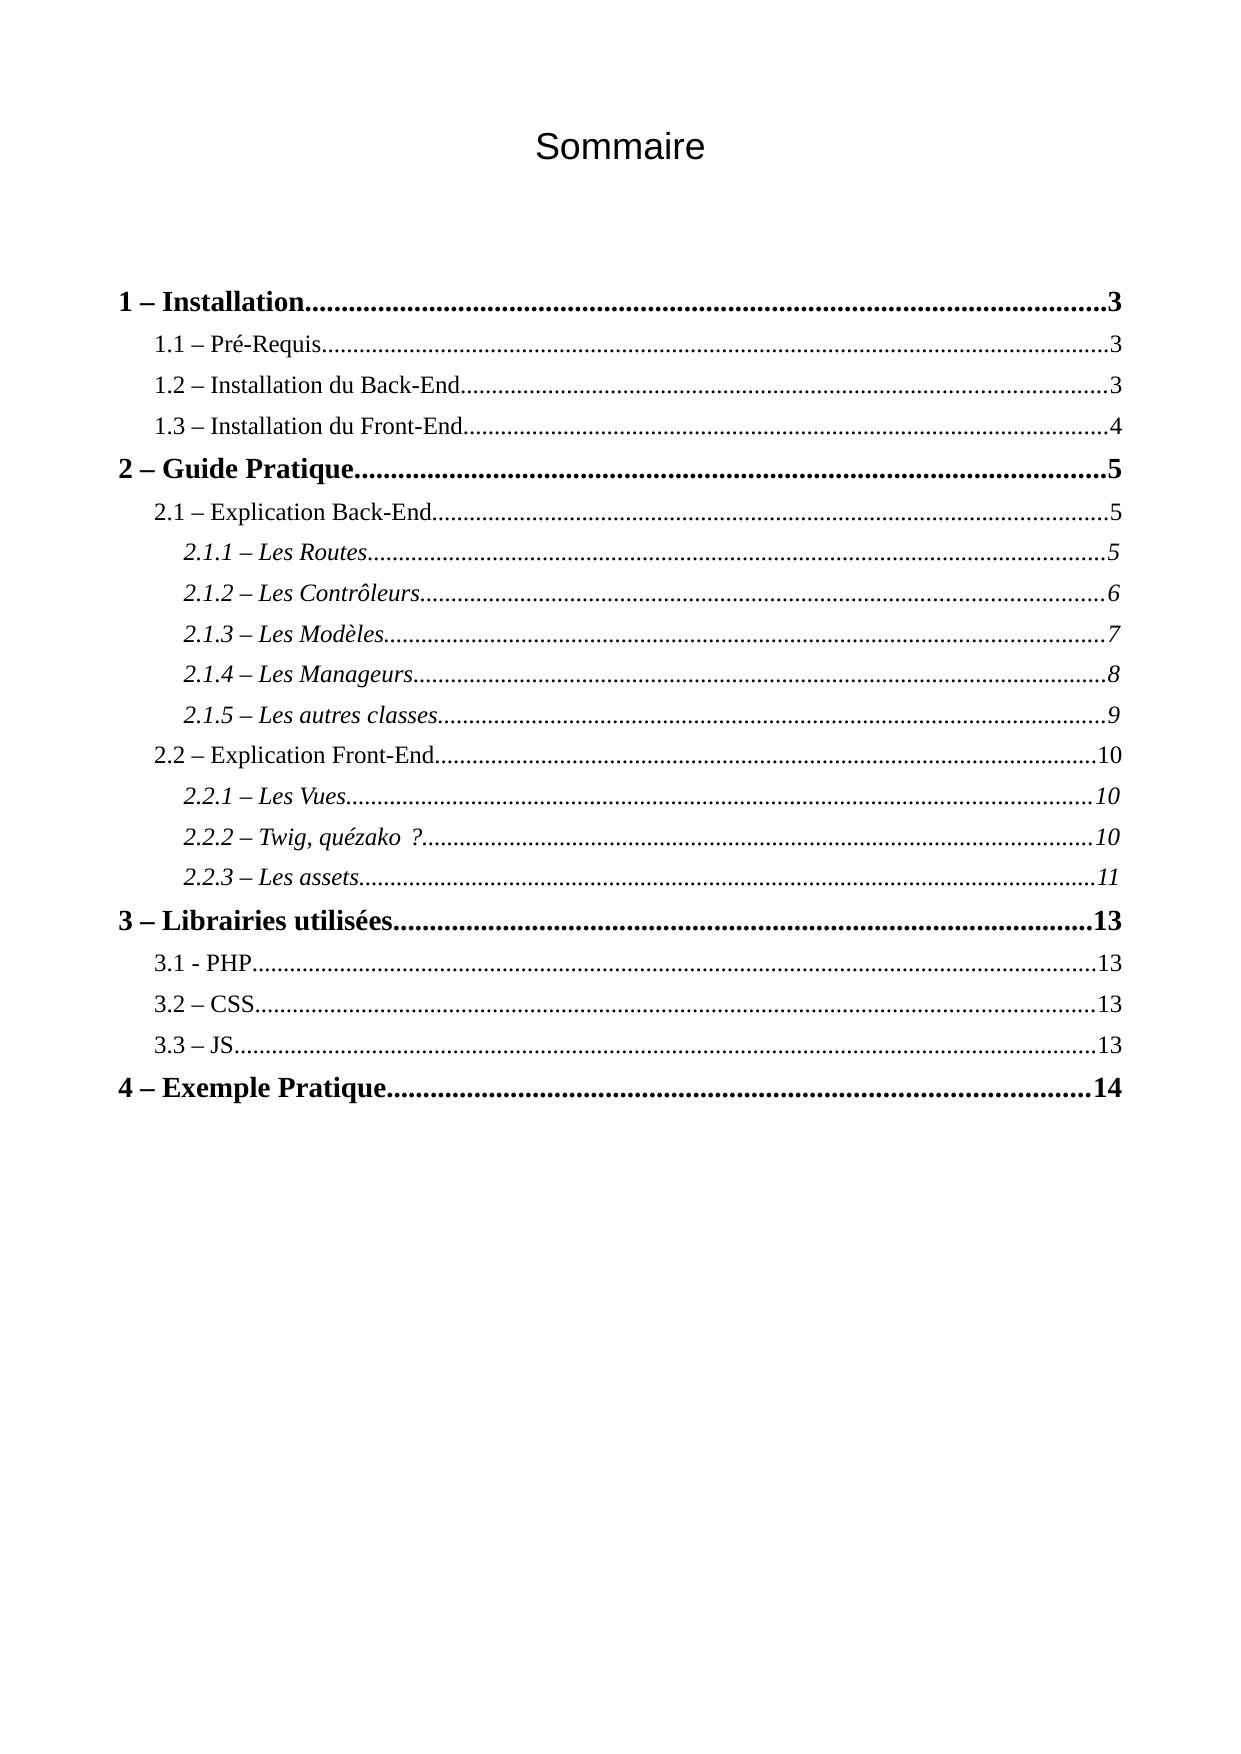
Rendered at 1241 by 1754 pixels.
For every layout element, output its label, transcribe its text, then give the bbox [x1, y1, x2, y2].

text 2.1.3 – Les Modèles 7 [177, 619, 1122, 647]
text 1 – Installation 3 [118, 284, 1122, 318]
text 2.2.2 – Twig, quézako ? 10 [177, 822, 1122, 851]
text 1.3 – Installation du Front-End 4 [148, 411, 1122, 439]
text 2.1.4 – Les Manageurs 8 [177, 659, 1122, 688]
text 3.2 – CSS 13 [148, 989, 1122, 1018]
text 1.2 – Installation du Back-End 3 [148, 370, 1122, 399]
text 2.1.5 – Les autres classes 9 [177, 700, 1122, 729]
text 2.2 – Explication Front-End 10 [148, 741, 1122, 769]
subtitle Sommaire [118, 124, 1122, 167]
text 4 – Exemple Pratique 14 [118, 1070, 1122, 1104]
text 2.2.3 – Les assets 11 [177, 862, 1122, 891]
text 2.1 – Explication Back-End 5 [148, 497, 1122, 526]
text 2.1.1 – Les Routes 5 [177, 537, 1122, 566]
text 2.1.2 – Les Contrôleurs 6 [177, 578, 1122, 607]
text 2.2.1 – Les Vues 10 [177, 781, 1122, 810]
text 2 – Guide Pratique 5 [118, 451, 1122, 485]
text 3 – Librairies utilisées 13 [118, 903, 1122, 937]
text 1.1 – Pré-Requis 3 [148, 329, 1122, 358]
text 3.3 – JS 13 [148, 1030, 1122, 1058]
text 3.1 - PHP 13 [148, 948, 1122, 977]
